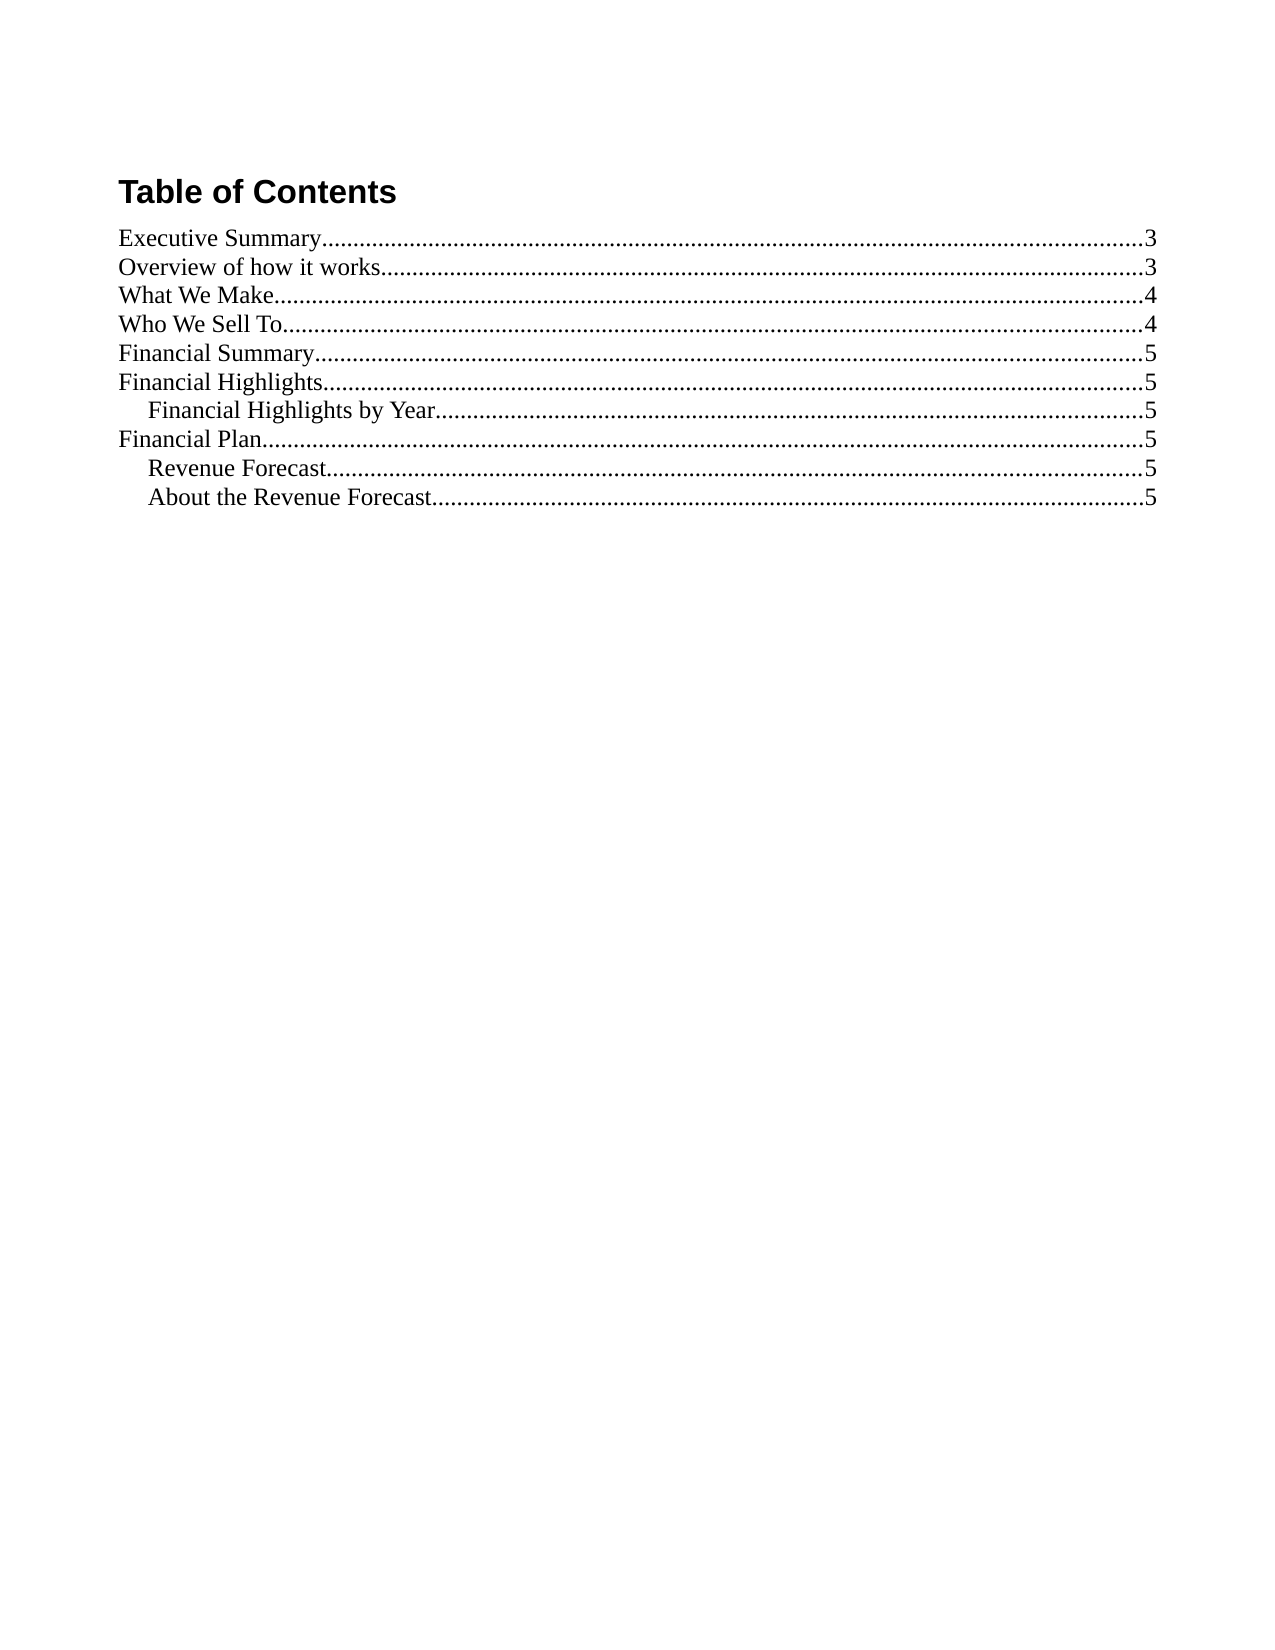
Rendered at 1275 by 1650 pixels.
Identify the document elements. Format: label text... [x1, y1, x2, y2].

text Financial Highlights 5 [118, 367, 1157, 395]
text Who We Sell To 4 [118, 309, 1157, 338]
text Revenue Forecast 5 [148, 453, 1157, 482]
subtitle Table of Contents [118, 172, 1157, 210]
text Overview of how it works 3 [118, 252, 1157, 280]
text About the Revenue Forecast 5 [148, 482, 1157, 510]
text Financial Highlights by Year 5 [148, 395, 1157, 424]
text What We Make 4 [118, 280, 1157, 309]
text Financial Summary 5 [118, 338, 1157, 367]
text Executive Summary 3 [118, 223, 1157, 252]
text Financial Plan 5 [118, 424, 1157, 453]
